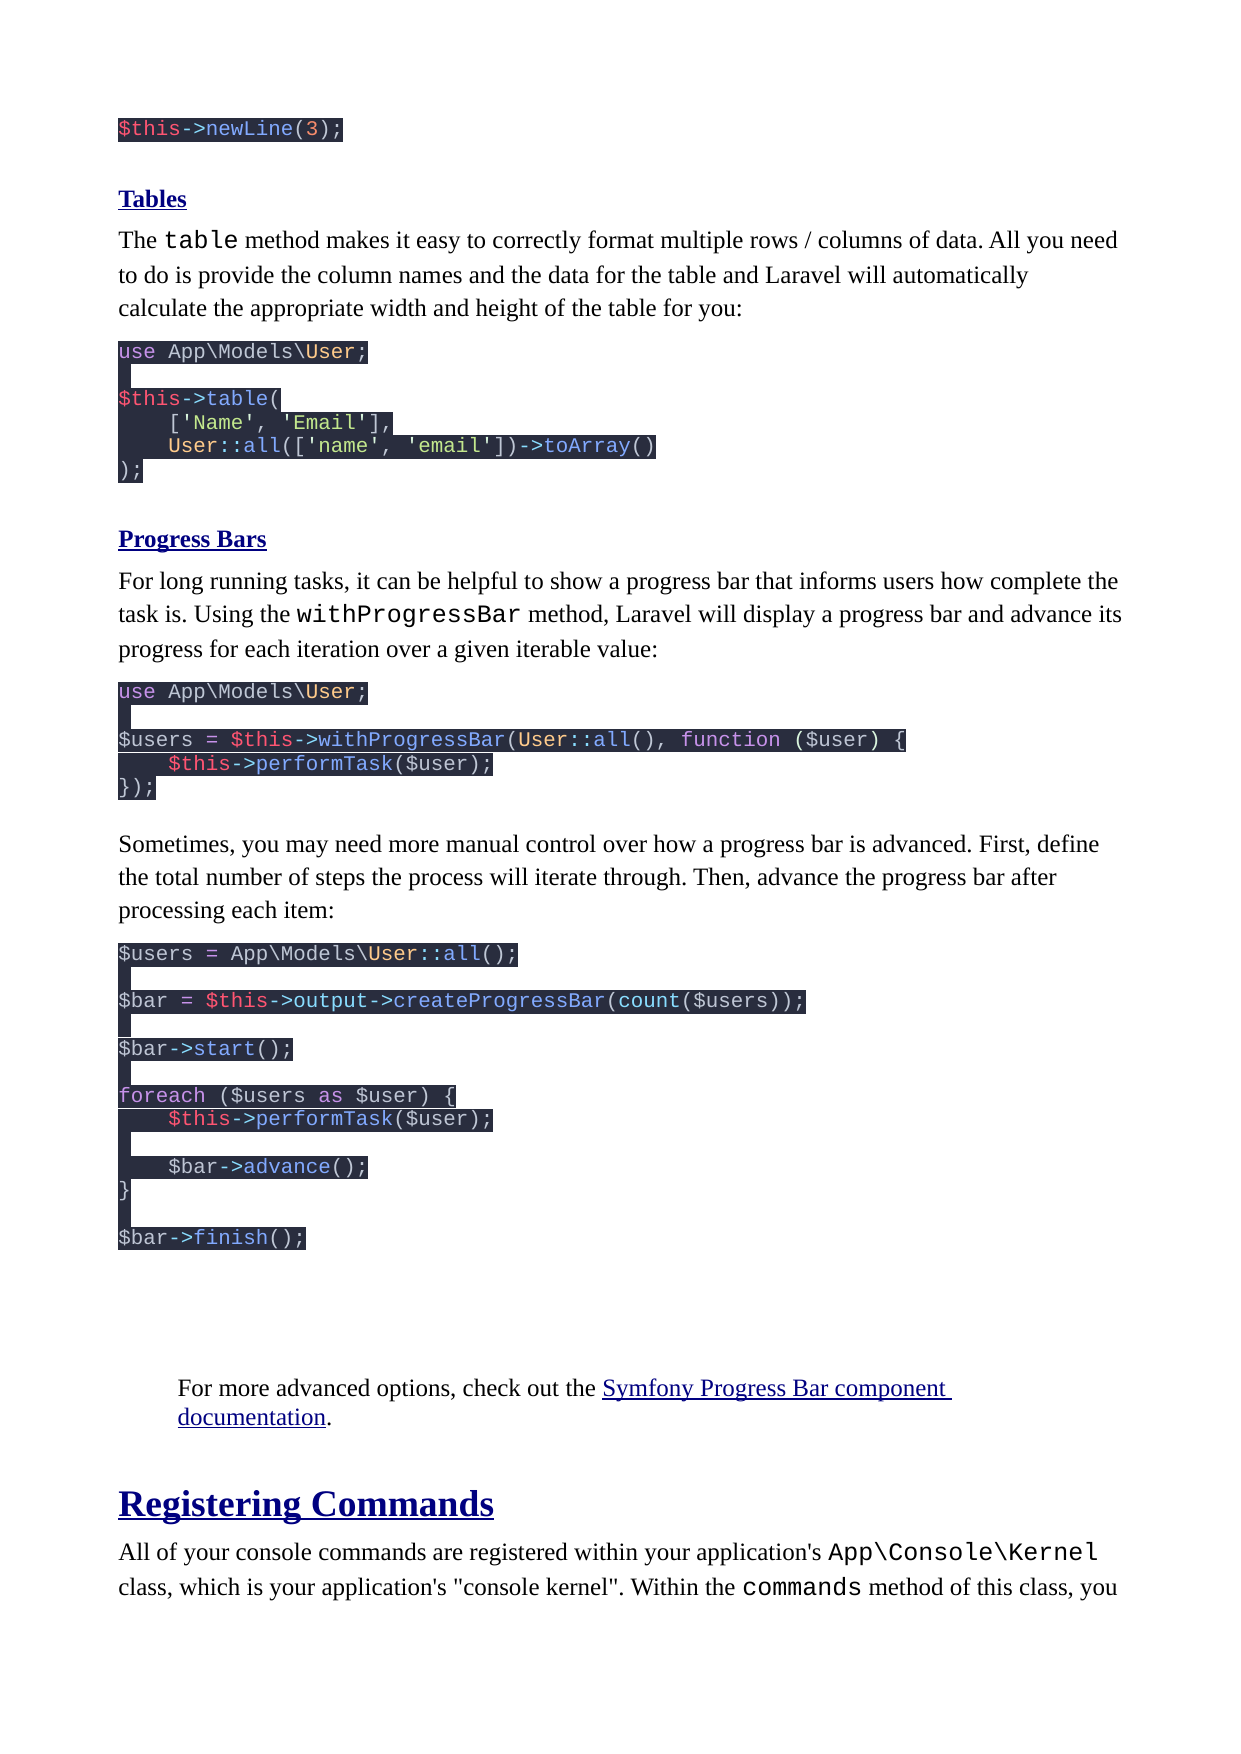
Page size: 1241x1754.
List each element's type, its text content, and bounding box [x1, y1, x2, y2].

text User::all(['name', 'email'])->toArray() [118, 435, 1122, 459]
text foreach ($users as $user) { [118, 1085, 1122, 1108]
text For more advanced options, check out the Symfony Progress Bar component documentation. [177, 1373, 1063, 1431]
text use App\Models\User; [118, 341, 1122, 364]
text $this->performTask($user); [118, 752, 1122, 776]
text $bar->advance(); [118, 1156, 1122, 1179]
text Sometimes, you may need more manual control over how a progress bar is advanced. First, define the total number of steps the process will iterate through. Then, advance the progress bar after processing each item: [118, 829, 1122, 924]
text All of your console commands are registered within your application's App\Console\Kernel class, which is your application's "console kernel". Within the commands method of this class, you [118, 1537, 1122, 1603]
text ['Name', 'Email'], [118, 412, 1122, 435]
text } [118, 1179, 1122, 1203]
text ); [118, 459, 1122, 483]
text For long running tasks, it can be helpful to show a progress bar that informs users how complete the task is. Using the withProgressBar method, Laravel will display a progress bar and advance its progress for each iteration over a given iterable value: [118, 566, 1122, 663]
subtitle Tables [118, 184, 1122, 212]
subtitle Progress Bars [118, 524, 1122, 553]
text $users = App\Models\User::all(); [118, 943, 1122, 967]
text use App\Models\User; [118, 682, 1122, 705]
text $bar = $this->output->createProgressBar(count($users)); [118, 990, 1122, 1014]
text $this->newLine(3); [118, 118, 1122, 142]
text The table method makes it easy to correctly format multiple rows / columns of data. All you need to do is provide the column names and the data for the table and Laravel will automatically calculate the appropriate width and height of the table for you: [118, 225, 1122, 322]
text $this->performTask($user); [118, 1108, 1122, 1132]
text $bar->finish(); [118, 1227, 1122, 1250]
text $this->table( [118, 388, 1122, 412]
text }); [118, 776, 1122, 800]
subtitle Registering Commands [118, 1481, 1122, 1524]
text $bar->start(); [118, 1037, 1122, 1061]
text $users = $this->withProgressBar(User::all(), function ($user) { [118, 729, 1122, 752]
